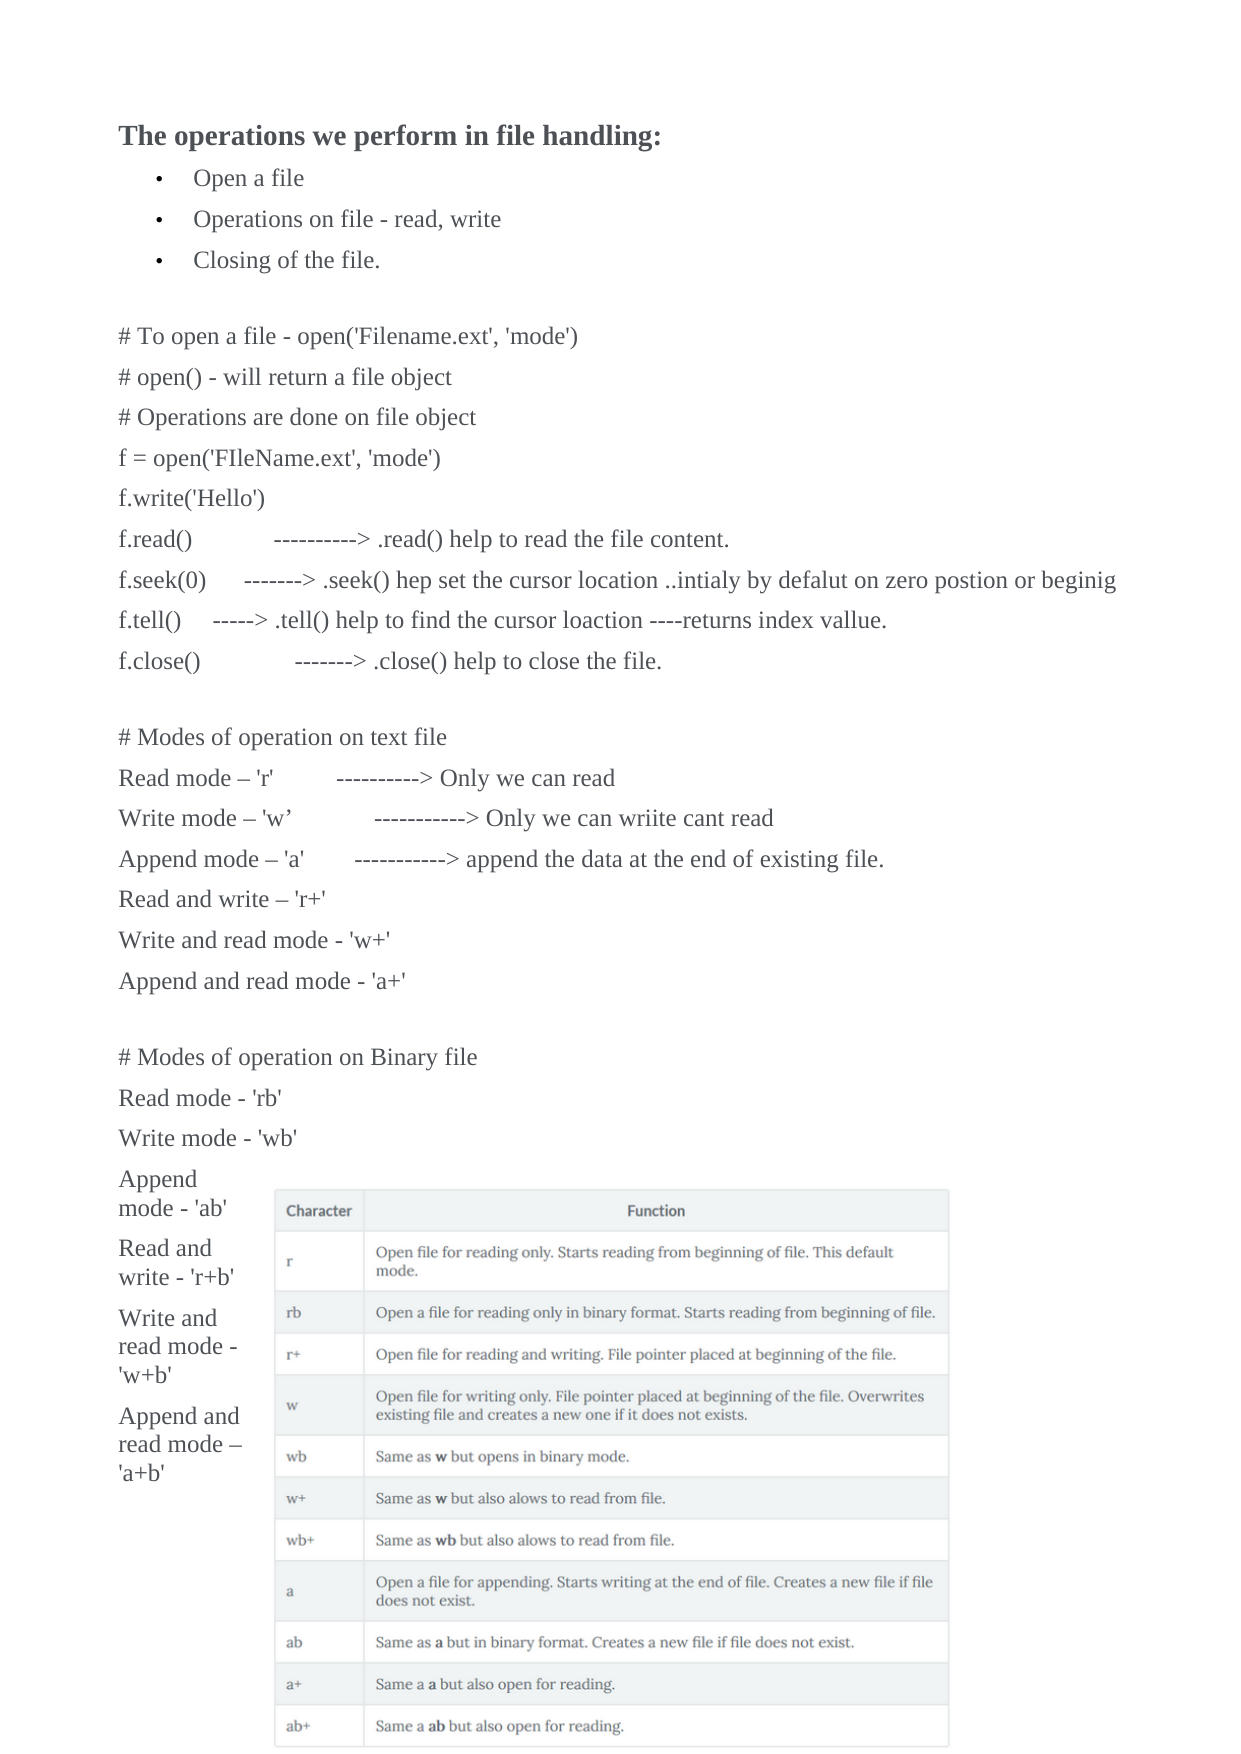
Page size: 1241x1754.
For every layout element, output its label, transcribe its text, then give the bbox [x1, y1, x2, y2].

picture [258, 1173, 982, 1754]
text f = open('FIleName.ext', 'mode') [118, 443, 1122, 472]
text [982, 1401, 1122, 1487]
text Read mode – 'r' ----------> Only we can read [118, 763, 1122, 791]
text The operations we perform in file handling: [118, 118, 1122, 152]
text Read mode - 'rb' [118, 1083, 1122, 1111]
text f.write('Hello') [118, 483, 1122, 512]
text Write mode - 'wb' [118, 1123, 1122, 1152]
text # Operations are done on file object [118, 402, 1122, 431]
list Closing of the file. [156, 245, 1122, 273]
text f.close() -------> .close() help to close the file. [118, 646, 1122, 675]
text # Modes of operation on Binary file [118, 1042, 1122, 1071]
text Append mode – 'a' -----------> append the data at the end of existing file. [118, 844, 1122, 873]
list Operations on file - read, write [156, 204, 1122, 233]
text Write and read mode - 'w+' [118, 925, 1122, 954]
text Write and read mode - 'w+b' [118, 1303, 258, 1389]
text f.tell() -----> .tell() help to find the cursor loaction ----returns index vallue. [118, 605, 1122, 634]
text # Modes of operation on text file [118, 722, 1122, 751]
text Read and write – 'r+' [118, 884, 1122, 913]
text # To open a file - open('Filename.ext', 'mode') [118, 321, 1122, 350]
text f.seek(0) -------> .seek() hep set the cursor location ..intialy by defalut on zero postion or beginig [118, 565, 1122, 593]
text f.read() ----------> .read() help to read the file content. [118, 524, 1122, 553]
text Append and read mode – 'a+b' [118, 1401, 258, 1487]
text Append mode - 'ab' [118, 1164, 1122, 1221]
text Write mode – 'w’ -----------> Only we can wriite cant read [118, 803, 1122, 832]
text # open() - will return a file object [118, 362, 1122, 390]
list Open a file [156, 163, 1122, 192]
text Read and write - 'r+b' [118, 1233, 258, 1291]
text [982, 1303, 1122, 1389]
text Append and read mode - 'a+' [118, 966, 1122, 994]
text [982, 1233, 1122, 1291]
